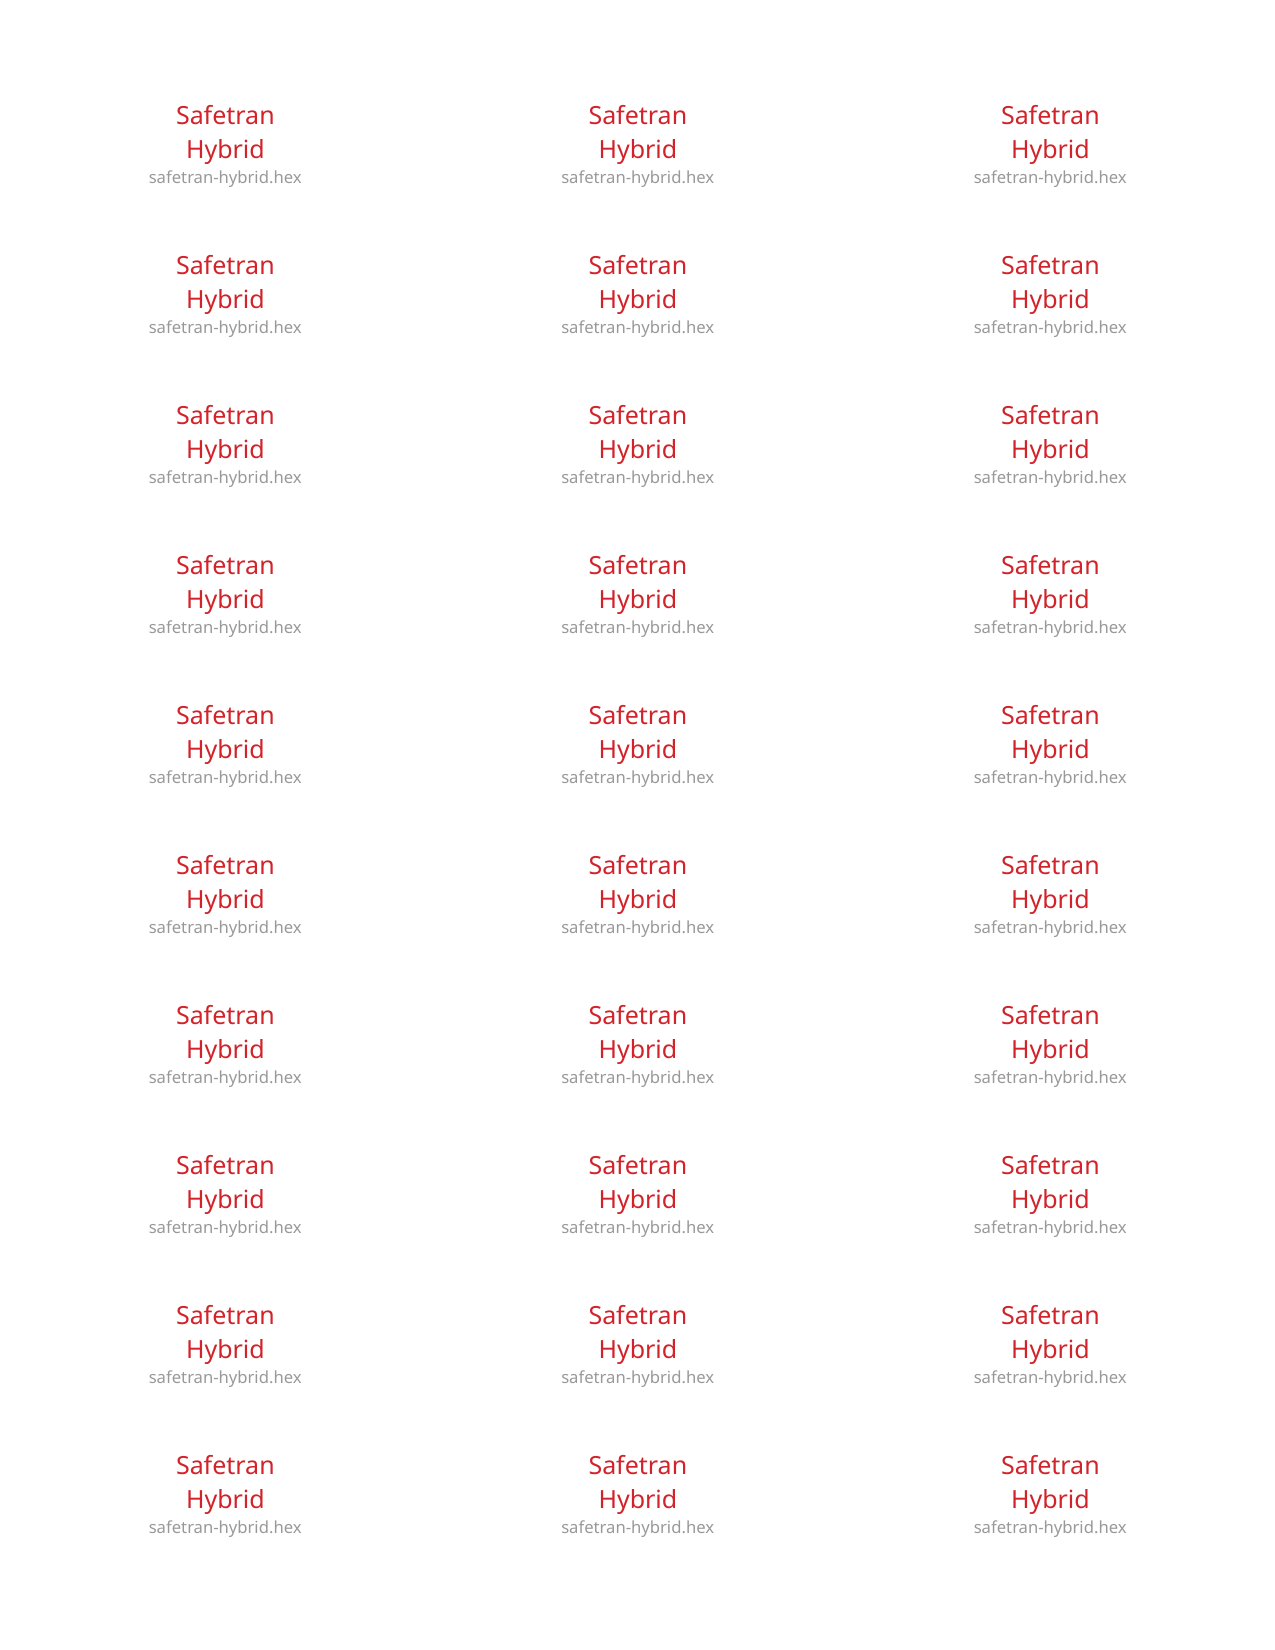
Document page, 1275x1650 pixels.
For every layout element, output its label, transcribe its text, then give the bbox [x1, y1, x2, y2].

text Hybrid [28, 1182, 422, 1216]
text safetran-hybrid.hex [28, 1216, 422, 1238]
text Hybrid [28, 1032, 422, 1066]
text Hybrid [853, 1182, 1247, 1216]
text Safetran [28, 98, 422, 132]
text Hybrid [441, 432, 834, 466]
text safetran-hybrid.hex [28, 766, 422, 788]
text safetran-hybrid.hex [441, 1366, 834, 1388]
text safetran-hybrid.hex [441, 916, 834, 938]
text Safetran [441, 698, 834, 732]
text safetran-hybrid.hex [853, 166, 1247, 188]
text safetran-hybrid.hex [441, 616, 834, 638]
text safetran-hybrid.hex [853, 1366, 1247, 1388]
text Safetran [28, 1448, 422, 1482]
text safetran-hybrid.hex [28, 916, 422, 938]
text safetran-hybrid.hex [28, 166, 422, 188]
text Safetran [441, 248, 834, 282]
text safetran-hybrid.hex [28, 1066, 422, 1088]
text safetran-hybrid.hex [853, 1066, 1247, 1088]
text Hybrid [853, 1032, 1247, 1066]
text Hybrid [441, 1332, 834, 1366]
text Hybrid [441, 132, 834, 166]
text Hybrid [441, 582, 834, 616]
text safetran-hybrid.hex [28, 1366, 422, 1388]
text Hybrid [28, 732, 422, 766]
text Safetran [853, 698, 1247, 732]
text safetran-hybrid.hex [853, 916, 1247, 938]
text Hybrid [441, 1032, 834, 1066]
text Safetran [28, 698, 422, 732]
text Safetran [441, 548, 834, 582]
text Safetran [853, 398, 1247, 432]
text Hybrid [28, 1482, 422, 1516]
text Safetran [28, 398, 422, 432]
text Safetran [28, 1148, 422, 1182]
text safetran-hybrid.hex [441, 766, 834, 788]
text safetran-hybrid.hex [853, 466, 1247, 488]
text Hybrid [853, 732, 1247, 766]
text safetran-hybrid.hex [853, 316, 1247, 338]
text Hybrid [441, 282, 834, 316]
text Safetran [441, 998, 834, 1032]
text Safetran [853, 548, 1247, 582]
text safetran-hybrid.hex [853, 1516, 1247, 1538]
text Safetran [441, 1148, 834, 1182]
text Safetran [28, 848, 422, 882]
text Hybrid [441, 1182, 834, 1216]
text Hybrid [853, 1332, 1247, 1366]
text Hybrid [853, 582, 1247, 616]
text Safetran [853, 848, 1247, 882]
text safetran-hybrid.hex [28, 316, 422, 338]
text Safetran [853, 248, 1247, 282]
text Safetran [28, 1298, 422, 1332]
text Safetran [853, 98, 1247, 132]
text safetran-hybrid.hex [853, 766, 1247, 788]
text Safetran [441, 1298, 834, 1332]
text Safetran [441, 848, 834, 882]
text Hybrid [853, 882, 1247, 916]
text safetran-hybrid.hex [441, 1516, 834, 1538]
text safetran-hybrid.hex [853, 1216, 1247, 1238]
text Hybrid [441, 1482, 834, 1516]
text Safetran [853, 998, 1247, 1032]
text safetran-hybrid.hex [441, 1066, 834, 1088]
text Hybrid [441, 882, 834, 916]
text Safetran [853, 1448, 1247, 1482]
text Hybrid [853, 282, 1247, 316]
text Hybrid [28, 132, 422, 166]
text safetran-hybrid.hex [28, 616, 422, 638]
text Hybrid [441, 732, 834, 766]
text safetran-hybrid.hex [441, 1216, 834, 1238]
text Safetran [28, 548, 422, 582]
text Hybrid [853, 1482, 1247, 1516]
text Safetran [853, 1148, 1247, 1182]
text safetran-hybrid.hex [441, 466, 834, 488]
text Hybrid [28, 282, 422, 316]
text Safetran [441, 1448, 834, 1482]
text Safetran [28, 998, 422, 1032]
text Hybrid [853, 432, 1247, 466]
text Hybrid [28, 882, 422, 916]
text safetran-hybrid.hex [441, 166, 834, 188]
text safetran-hybrid.hex [28, 1516, 422, 1538]
text Hybrid [28, 1332, 422, 1366]
text safetran-hybrid.hex [441, 316, 834, 338]
text Safetran [28, 248, 422, 282]
text Safetran [853, 1298, 1247, 1332]
text Hybrid [28, 582, 422, 616]
text Safetran [441, 398, 834, 432]
text Safetran [441, 98, 834, 132]
text safetran-hybrid.hex [853, 616, 1247, 638]
text Hybrid [28, 432, 422, 466]
text Hybrid [853, 132, 1247, 166]
text safetran-hybrid.hex [28, 466, 422, 488]
